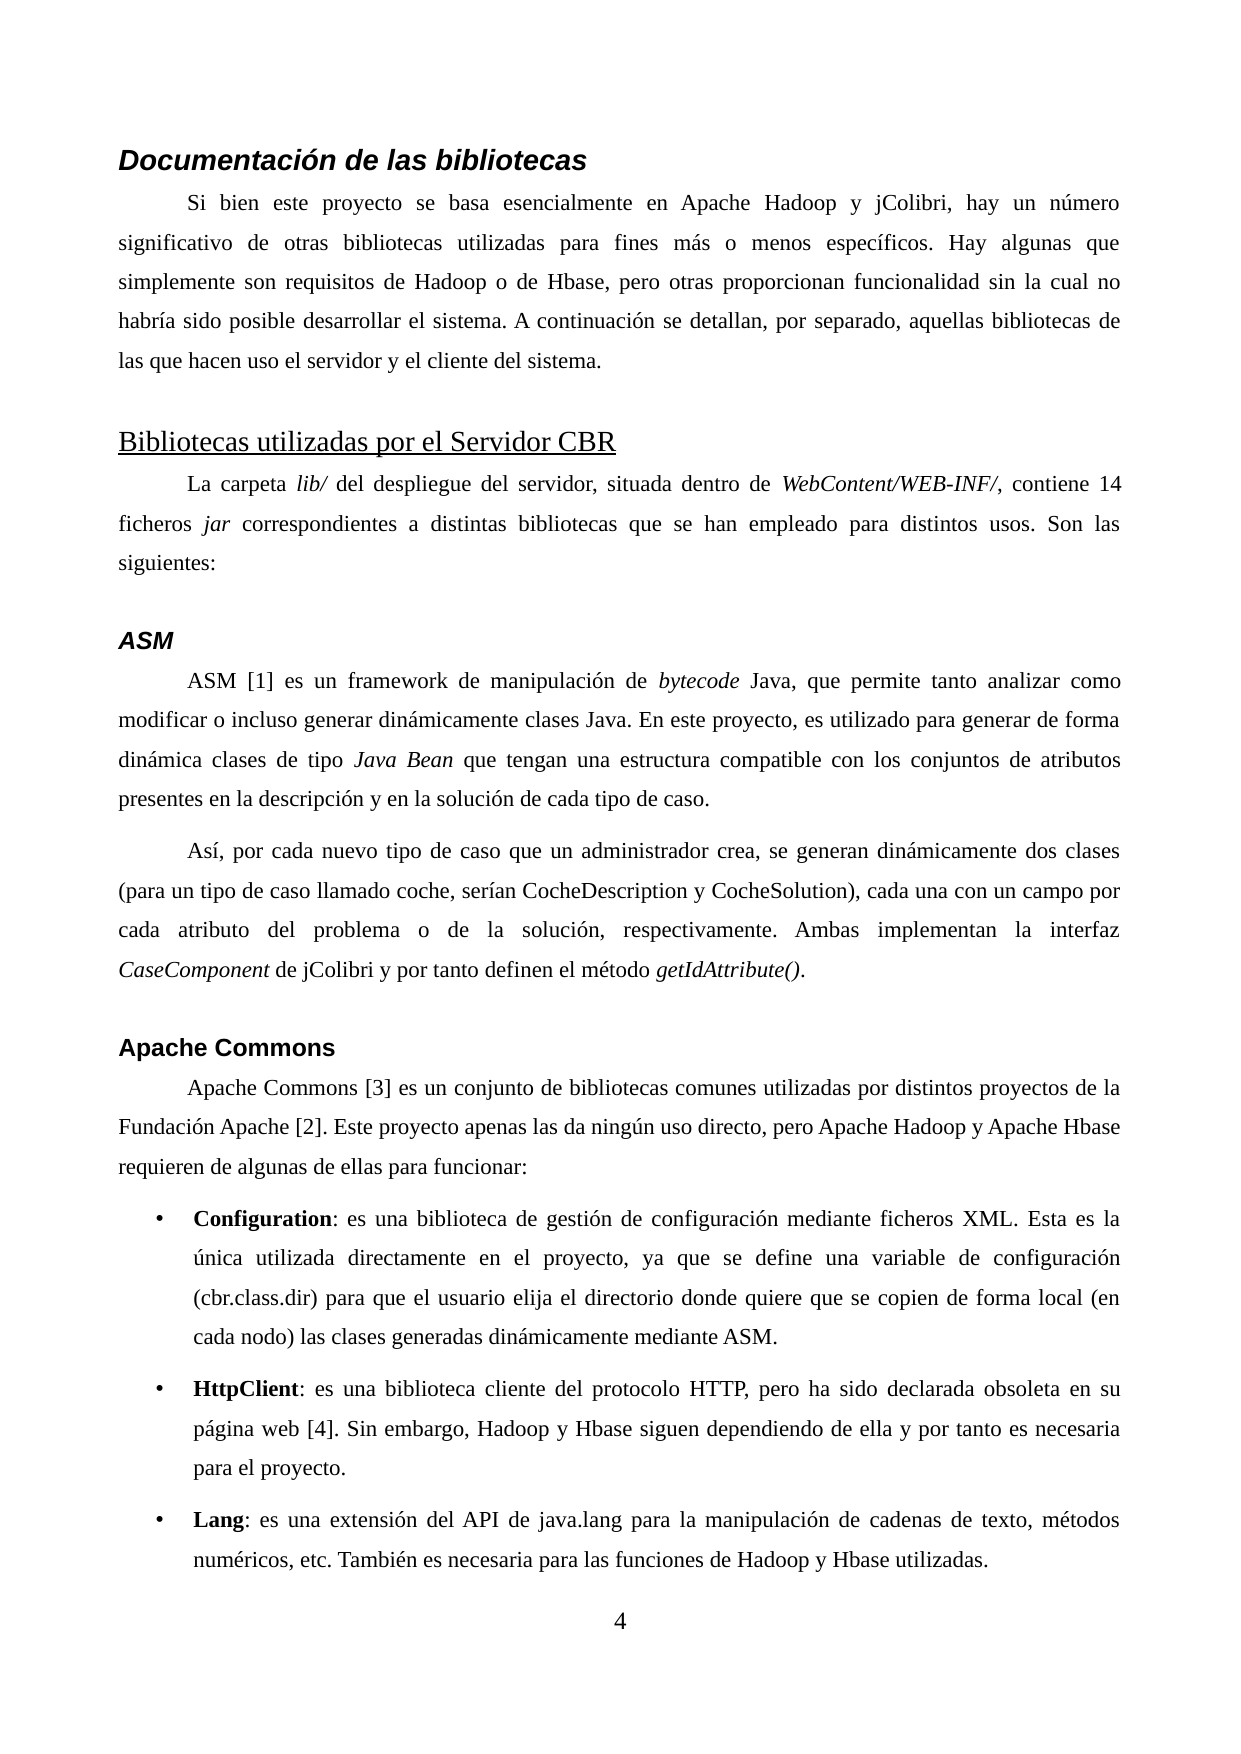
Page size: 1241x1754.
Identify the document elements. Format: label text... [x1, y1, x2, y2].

subtitle ASM [118, 626, 1122, 654]
subtitle Bibliotecas utilizadas por el Servidor CBR [118, 424, 1122, 458]
list Configuration: es una biblioteca de gestión de configuración mediante ficheros XML. Esta es la única utilizada directamente en el proyecto, ya que se define una variable de configuración (cbr.class.dir) para que el usuario elija el directorio donde quiere que se copien de forma local (en cada nodo) las clases generadas dinámicamente mediante ASM. [156, 1205, 1122, 1350]
text ASM [1] es un framework de manipulación de bytecode Java, que permite tanto analizar como modificar o incluso generar dinámicamente clases Java. En este proyecto, es utilizado para generar de forma dinámica clases de tipo Java Bean que tengan una estructura compatible con los conjuntos de atributos presentes en la descripción y en la solución de cada tipo de caso. [118, 667, 1122, 812]
text Si bien este proyecto se basa esencialmente en Apache Hadoop y jColibri, hay un número significativo de otras bibliotecas utilizadas para fines más o menos específicos. Hay algunas que simplemente son requisitos de Hadoop o de Hbase, pero otras proporcionan funcionalidad sin la cual no habría sido posible desarrollar el sistema. A continuación se detallan, por separado, aquellas bibliotecas de las que hacen uso el servidor y el cliente del sistema. [118, 189, 1122, 373]
text Así, por cada nuevo tipo de caso que un administrador crea, se generan dinámicamente dos clases (para un tipo de caso llamado coche, serían CocheDescription y CocheSolution), cada una con un campo por cada atributo del problema o de la solución, respectivamente. Ambas implementan la interfaz CaseComponent de jColibri y por tanto definen el método getIdAttribute(). [118, 837, 1122, 982]
list Lang: es una extensión del API de java.lang para la manipulación de cadenas de texto, métodos numéricos, etc. También es necesaria para las funciones de Hadoop y Hbase utilizadas. [156, 1506, 1122, 1572]
subtitle Apache Commons [118, 1033, 1122, 1061]
subtitle Documentación de las bibliotecas [118, 143, 1122, 177]
text Apache Commons [3] es un conjunto de bibliotecas comunes utilizadas por distintos proyectos de la Fundación Apache [2]. Este proyecto apenas las da ningún uso directo, pero Apache Hadoop y Apache Hbase requieren de algunas de ellas para funcionar: [118, 1074, 1122, 1179]
list HttpClient: es una biblioteca cliente del protocolo HTTP, pero ha sido declarada obsoleta en su página web [4]. Sin embargo, Hadoop y Hbase siguen dependiendo de ella y por tanto es necesaria para el proyecto. [156, 1375, 1122, 1481]
text La carpeta lib/ del despliegue del servidor, situada dentro de WebContent/WEB-INF/, contiene 14 ficheros jar correspondientes a distintas bibliotecas que se han empleado para distintos usos. Son las siguientes: [118, 470, 1122, 575]
